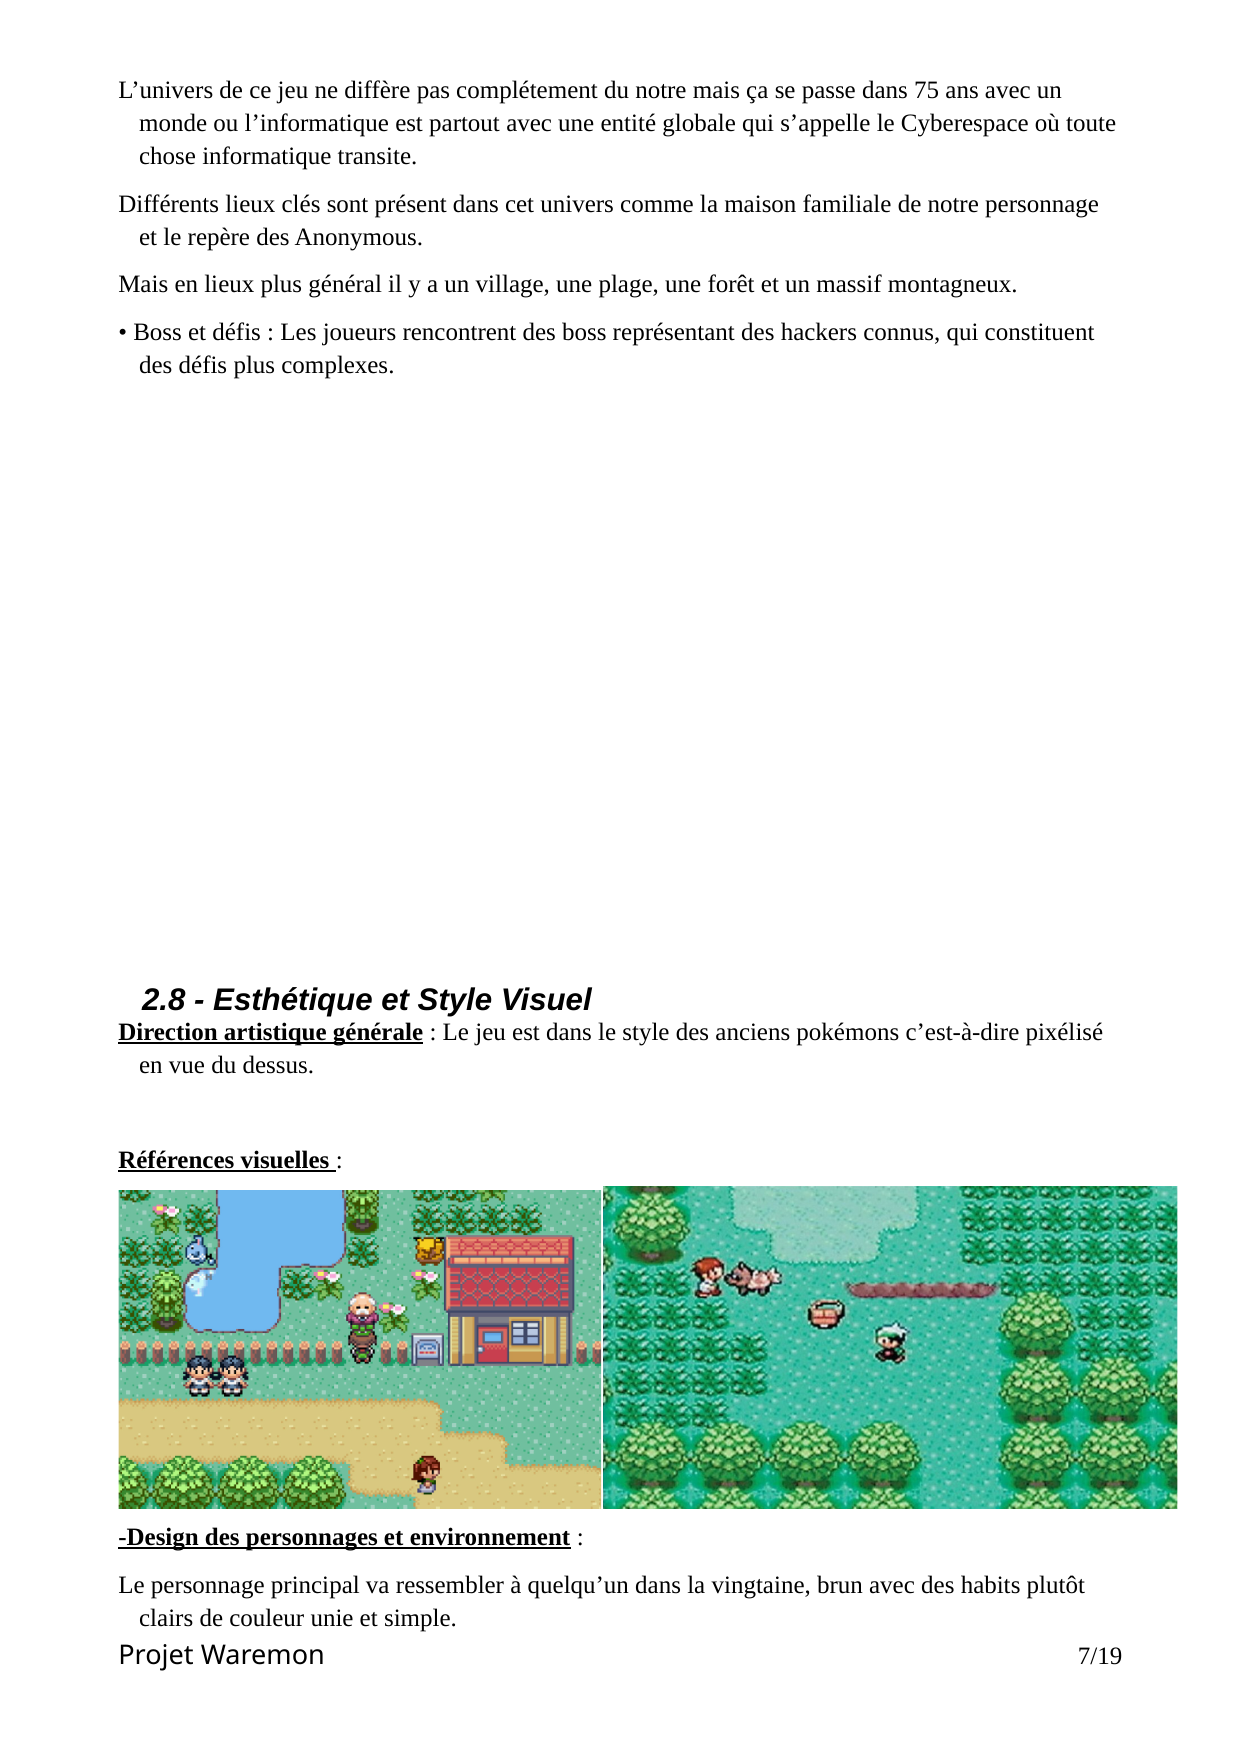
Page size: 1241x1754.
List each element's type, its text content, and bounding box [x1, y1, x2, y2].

text Références visuelles : [118, 1145, 1122, 1174]
picture [631, 1202, 1179, 1510]
text Direction artistique générale : Le jeu est dans le style des anciens pokémons c’est-à-dire pixélisé en vue du dessus. [118, 1017, 1122, 1079]
text Mais en lieux plus général il y a un village, une plage, une forêt et un massif montagneux. [118, 269, 1122, 298]
subtitle 2.8 - Esthétique et Style Visuel [142, 981, 1122, 1017]
text Le personnage principal va ressembler à quelqu’un dans la vingtaine, brun avec des habits plutôt clairs de couleur unie et simple. [118, 1570, 1122, 1632]
text L’univers de ce jeu ne diffère pas complétement du notre mais ça se passe dans 75 ans avec un monde ou l’informatique est partout avec une entité globale qui s’appelle le Cyberespace où toute chose informatique transite. [118, 75, 1122, 170]
picture [143, 1215, 603, 1511]
text -Design des personnages et environnement : [118, 1288, 1122, 1551]
text • Boss et défis : Les joueurs rencontrent des boss représentant des hackers connus, qui constituent des défis plus complexes. [118, 317, 1122, 379]
text Différents lieux clés sont présent dans cet univers comme la maison familiale de notre personnage et le repère des Anonymous. [118, 189, 1122, 250]
